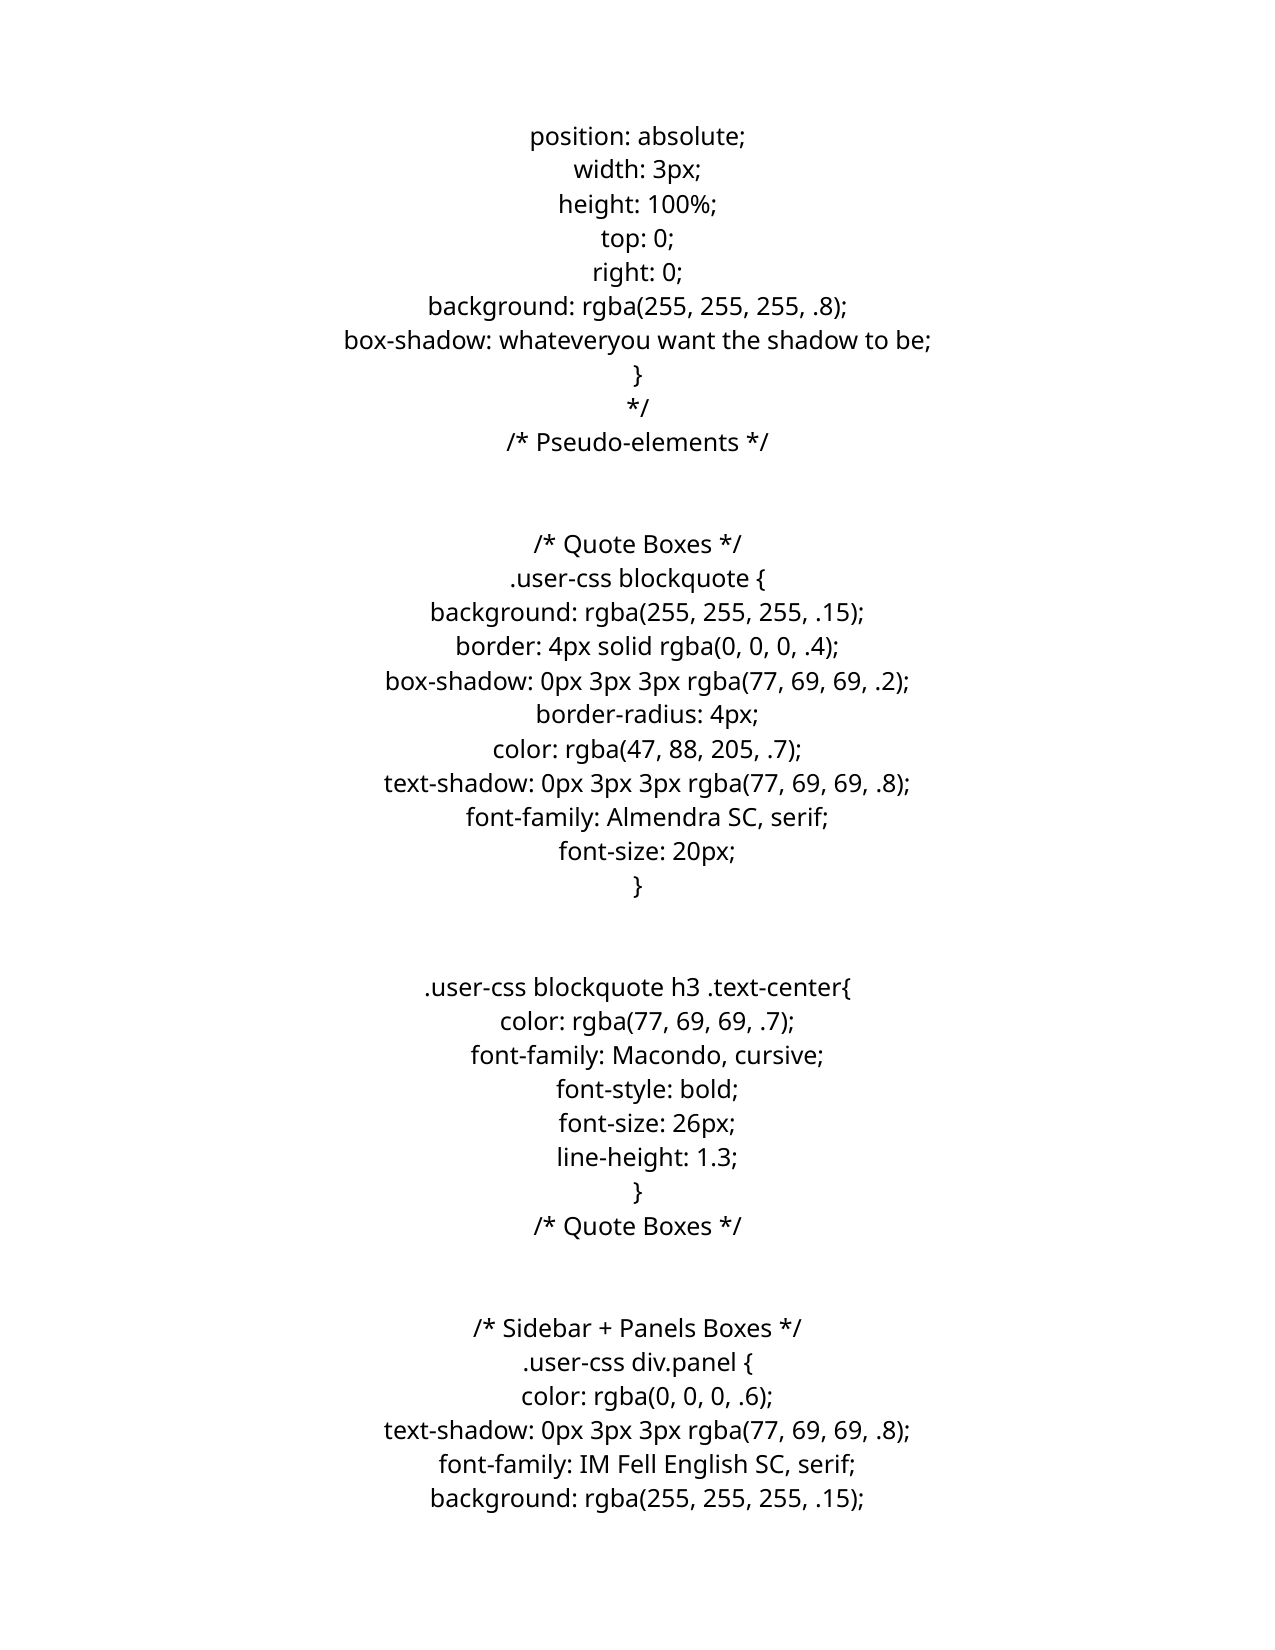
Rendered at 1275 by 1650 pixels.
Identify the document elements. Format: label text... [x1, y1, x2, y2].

text box-shadow: whateveryou want the shadow to be; [118, 322, 1157, 357]
text font-family: Almendra SC, serif; [118, 799, 1157, 833]
text /* Pseudo-elements */ [118, 425, 1157, 459]
text border-radius: 4px; [118, 697, 1157, 731]
text border: 4px solid rgba(0, 0, 0, .4); [118, 629, 1157, 663]
text background: rgba(255, 255, 255, .15); [118, 595, 1157, 629]
text /* Quote Boxes */ [118, 1208, 1157, 1242]
text } [118, 867, 1157, 902]
text font-size: 26px; [118, 1106, 1157, 1140]
text text-shadow: 0px 3px 3px rgba(77, 69, 69, .8); [118, 765, 1157, 799]
text line-height: 1.3; [118, 1140, 1157, 1174]
text background: rgba(255, 255, 255, .8); [118, 288, 1157, 322]
text /* Quote Boxes */ [118, 527, 1157, 561]
text background: rgba(255, 255, 255, .15); [118, 1481, 1157, 1515]
text } [118, 357, 1157, 391]
text right: 0; [118, 254, 1157, 288]
text height: 100%; [118, 186, 1157, 220]
text font-family: IM Fell English SC, serif; [118, 1447, 1157, 1481]
text color: rgba(77, 69, 69, .7); [118, 1004, 1157, 1038]
text .user-css div.panel { [118, 1344, 1157, 1378]
text */ [118, 391, 1157, 425]
text .user-css blockquote { [118, 561, 1157, 595]
text text-shadow: 0px 3px 3px rgba(77, 69, 69, .8); [118, 1412, 1157, 1447]
text /* Sidebar + Panels Boxes */ [118, 1310, 1157, 1344]
text position: absolute; [118, 118, 1157, 152]
text color: rgba(0, 0, 0, .6); [118, 1378, 1157, 1412]
text color: rgba(47, 88, 205, .7); [118, 731, 1157, 765]
text } [118, 1174, 1157, 1208]
text font-style: bold; [118, 1072, 1157, 1106]
text width: 3px; [118, 152, 1157, 186]
text font-size: 20px; [118, 833, 1157, 867]
text top: 0; [118, 220, 1157, 254]
text .user-css blockquote h3 .text-center{ [118, 970, 1157, 1004]
text box-shadow: 0px 3px 3px rgba(77, 69, 69, .2); [118, 663, 1157, 697]
text font-family: Macondo, cursive; [118, 1038, 1157, 1072]
